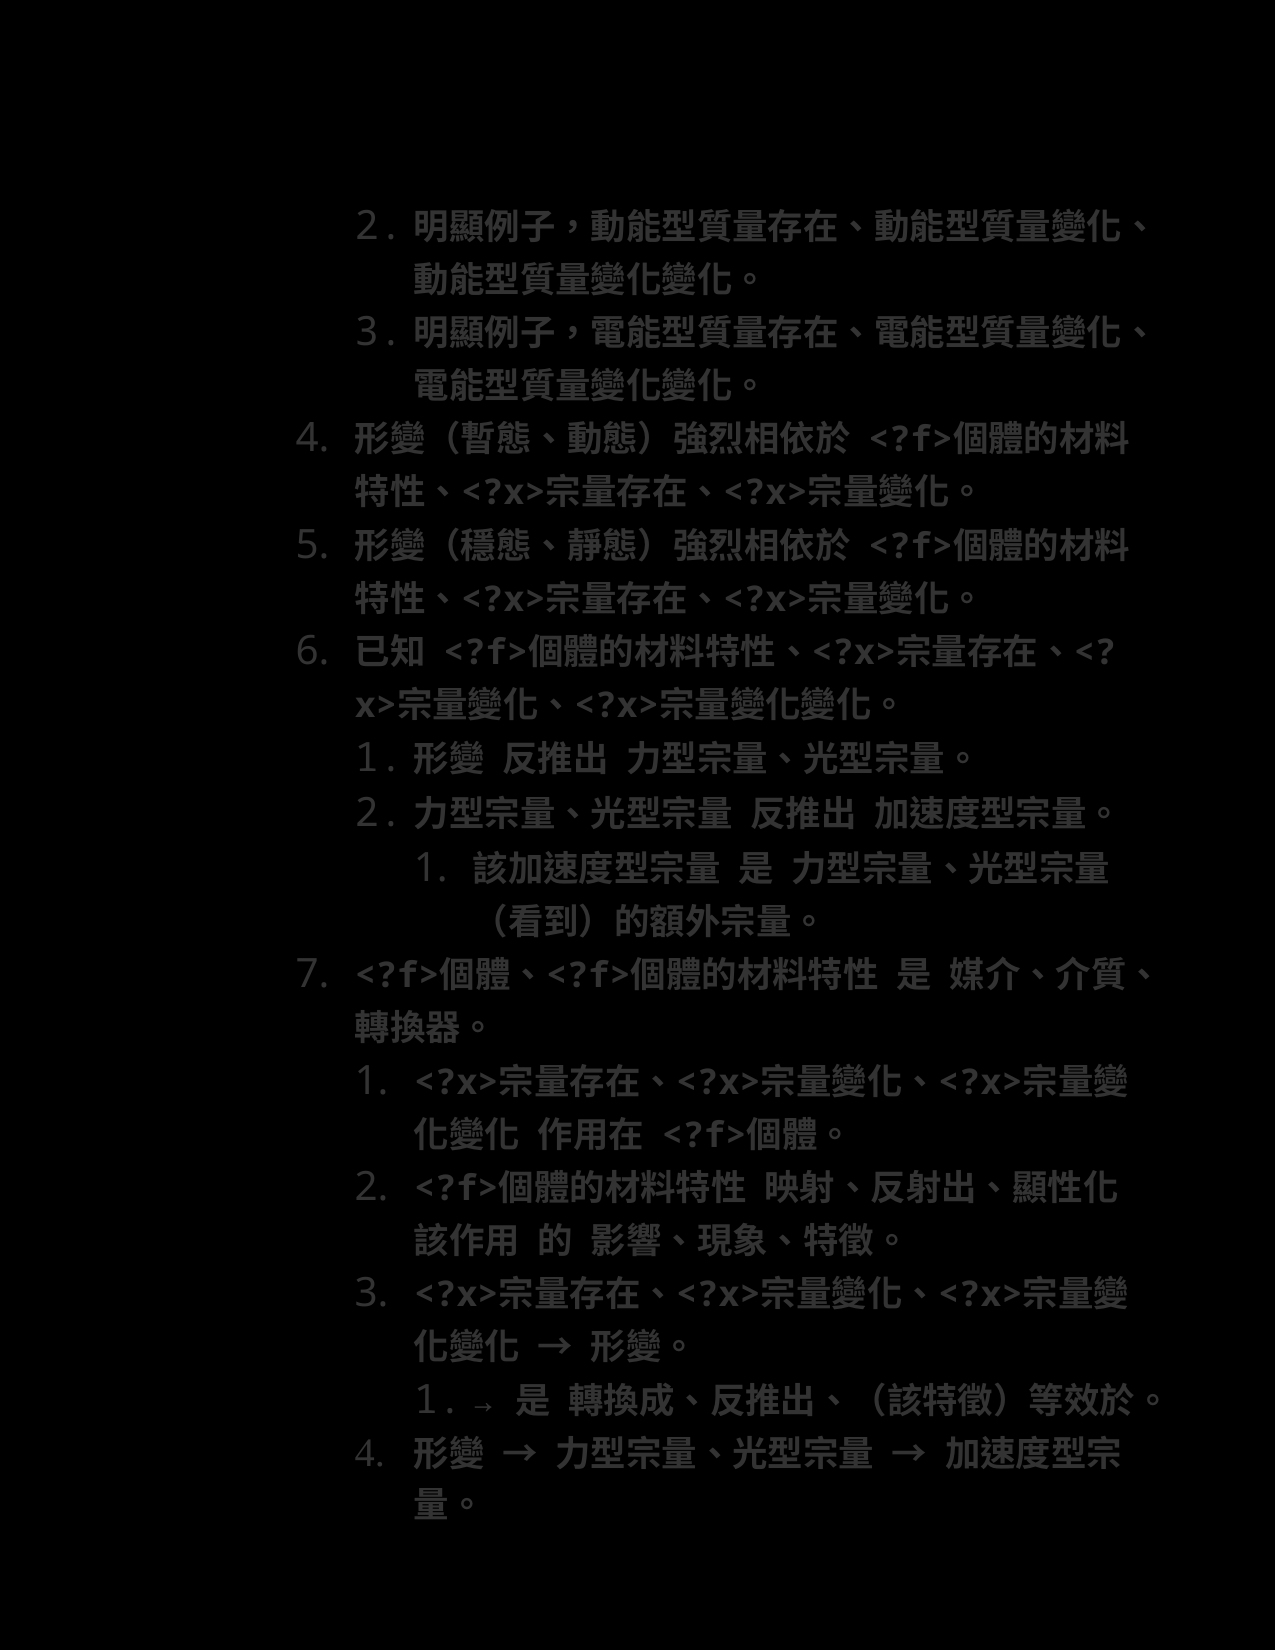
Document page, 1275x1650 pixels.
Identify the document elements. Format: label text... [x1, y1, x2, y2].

list 已知 <?f>個體的材料特性、<?x>宗量存在、<?x>宗量變化、<?x>宗量變化變化。 [295, 621, 1157, 728]
list <?x>宗量存在、<?x>宗量變化、<?x>宗量變化變化 作用在 <?f>個體。 [354, 1051, 1157, 1157]
list 明顯例子，電能型質量存在、電能型質量變化、電能型質量變化變化。 [354, 302, 1157, 408]
list 形變（暫態、動態）強烈相依於 <?f>個體的材料特性、<?x>宗量存在、<?x>宗量變化。 [295, 408, 1157, 515]
list 形變 → 力型宗量、光型宗量 → 加速度型宗量。 [354, 1425, 1157, 1528]
list 形變（穩態、靜態）強烈相依於 <?f>個體的材料特性、<?x>宗量存在、<?x>宗量變化。 [295, 515, 1157, 621]
list <?f>個體、<?f>個體的材料特性 是 媒介、介質、轉換器。 [295, 944, 1157, 1051]
list <?x>宗量存在、<?x>宗量變化、<?x>宗量變化變化 → 形變。 [354, 1264, 1157, 1370]
list <?f>個體的材料特性 映射、反射出、顯性化 該作用 的 影響、現象、特徵。 [354, 1157, 1157, 1264]
list 該加速度型宗量 是 力型宗量、光型宗量（看到）的額外宗量。 [413, 838, 1157, 944]
list 明顯例子，動能型質量存在、動能型質量變化、動能型質量變化變化。 [354, 196, 1157, 302]
list 形變 反推出 力型宗量、光型宗量。 [354, 728, 1157, 783]
list → 是 轉換成、反推出、（該特徵）等效於。 [413, 1370, 1157, 1425]
list 力型宗量、光型宗量 反推出 加速度型宗量。 [354, 783, 1157, 838]
